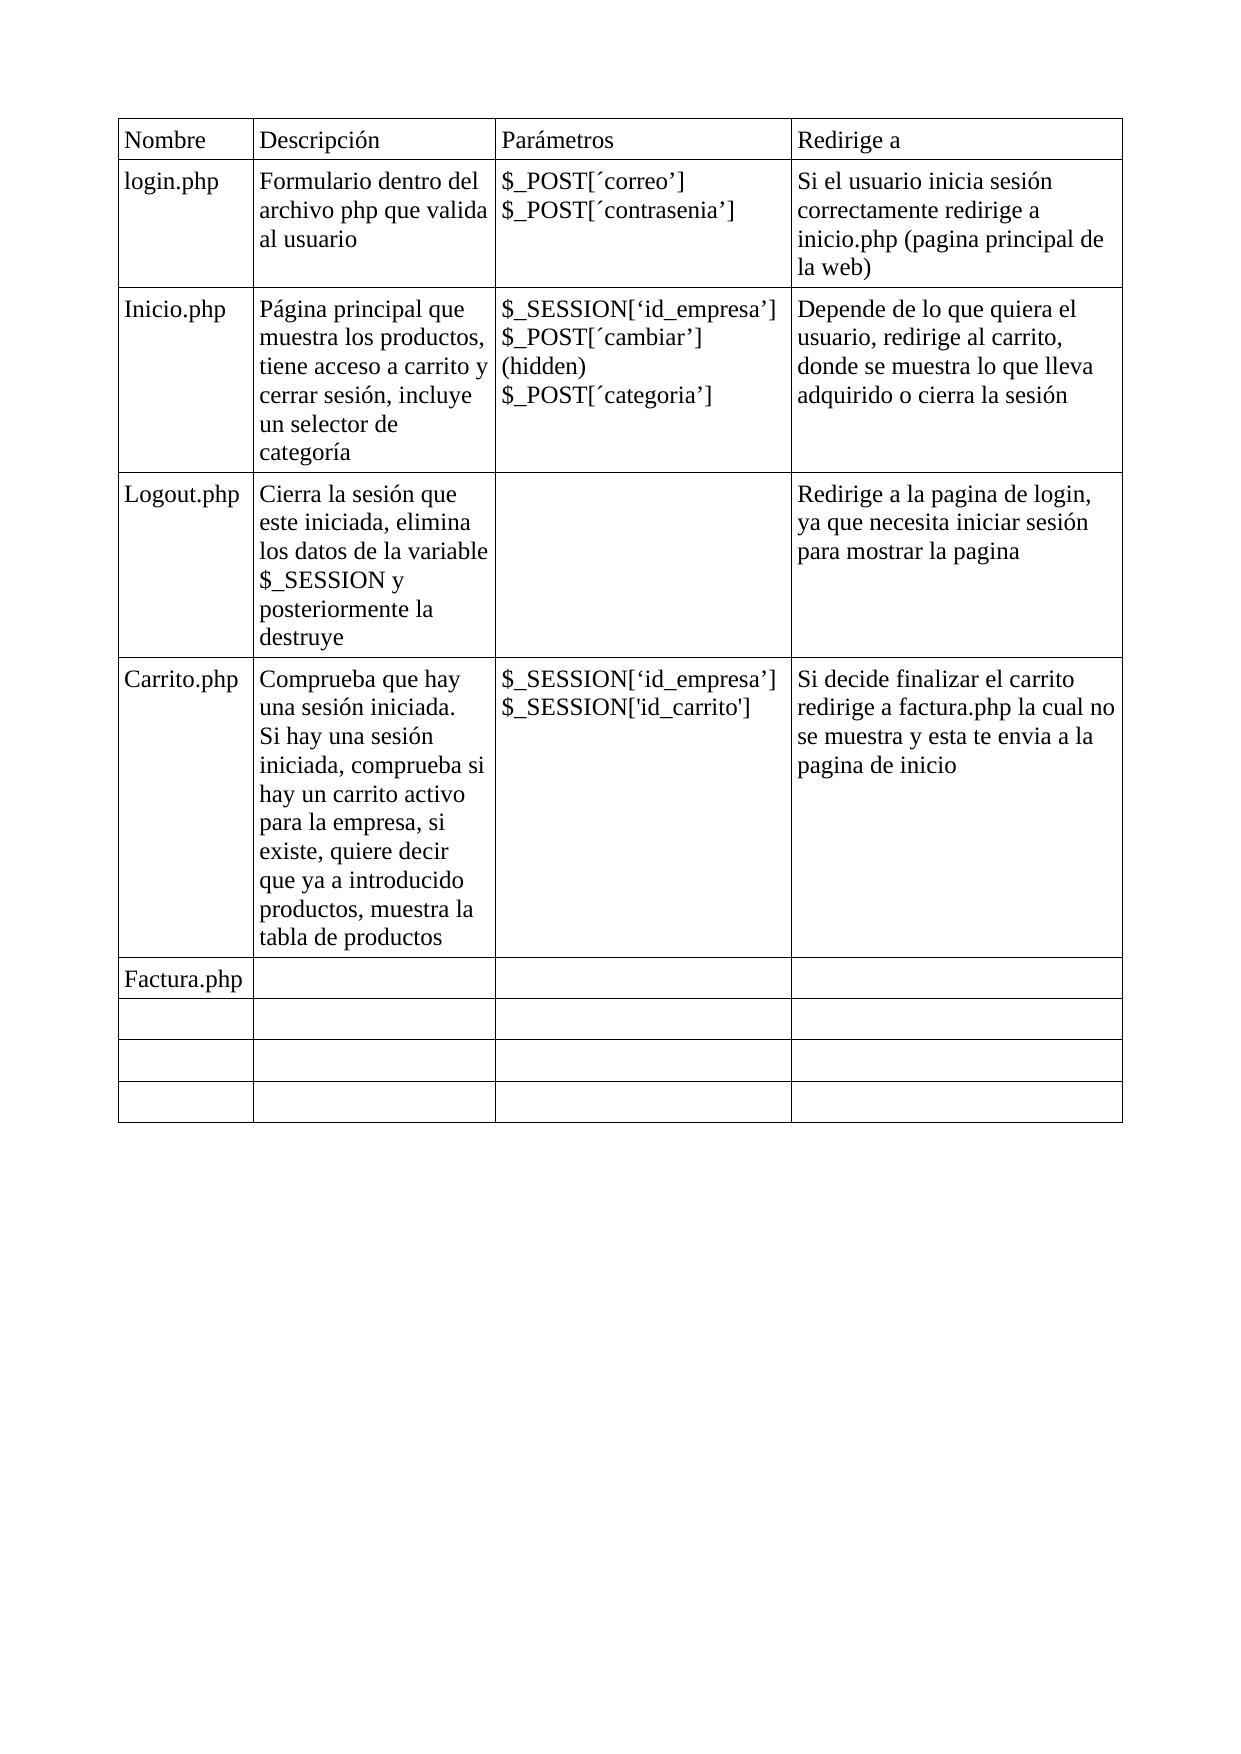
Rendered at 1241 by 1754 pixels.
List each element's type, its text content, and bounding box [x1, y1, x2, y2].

table_cell [119, 999, 253, 1039]
table_cell [254, 958, 495, 998]
table_cell [496, 1040, 791, 1081]
table_cell Logout.php [119, 473, 253, 657]
table_cell Carrito.php [119, 658, 253, 957]
table_cell login.php [119, 160, 253, 287]
table_cell Cierra la sesión que este iniciada, elimina los datos de la variable $_SESSION y posteriormente la destruye [254, 473, 495, 657]
table_cell Comprueba que hay una sesión iniciada. Si hay una sesión iniciada, comprueba si hay un carrito activo para la empresa, si existe, quiere decir que ya a introducido productos, muestra la tabla de productos [254, 658, 495, 957]
table_cell Formulario dentro del archivo php que valida al usuario [254, 160, 495, 287]
table_header Redirige a [792, 119, 1122, 159]
table_cell Página principal que muestra los productos, tiene acceso a carrito y cerrar sesión, incluye un selector de categoría [254, 288, 495, 472]
table_cell Depende de lo que quiera el usuario, redirige al carrito, donde se muestra lo que lleva adquirido o cierra la sesión [792, 288, 1122, 472]
table_cell $_SESSION[‘id_empresa’] $_SESSION['id_carrito'] [496, 658, 791, 957]
table_cell $_SESSION[‘id_empresa’] $_POST[´cambiar’](hidden) $_POST[´categoria’] [496, 288, 791, 472]
table_cell [792, 999, 1122, 1039]
table_cell Redirige a la pagina de login, ya que necesita iniciar sesión para mostrar la pagina [792, 473, 1122, 657]
table_cell Inicio.php [119, 288, 253, 472]
table_cell [792, 1082, 1122, 1122]
table_cell [119, 1040, 253, 1081]
table_cell [792, 1040, 1122, 1081]
table_cell $_POST[´correo’] $_POST[´contrasenia’] [496, 160, 791, 287]
table_cell [496, 958, 791, 998]
table_cell [792, 958, 1122, 998]
table_cell [254, 999, 495, 1039]
table_cell [254, 1082, 495, 1122]
table_cell Factura.php [119, 958, 253, 998]
table_cell [254, 1040, 495, 1081]
table_cell [496, 473, 791, 657]
table_header Nombre [119, 119, 253, 159]
table_cell [496, 1082, 791, 1122]
table_cell [119, 1082, 253, 1122]
table_cell Si el usuario inicia sesión correctamente redirige a inicio.php (pagina principal de la web) [792, 160, 1122, 287]
table_cell [496, 999, 791, 1039]
table_cell Si decide finalizar el carrito redirige a factura.php la cual no se muestra y esta te envia a la pagina de inicio [792, 658, 1122, 957]
table_header Parámetros [496, 119, 791, 159]
table_header Descripción [254, 119, 495, 159]
